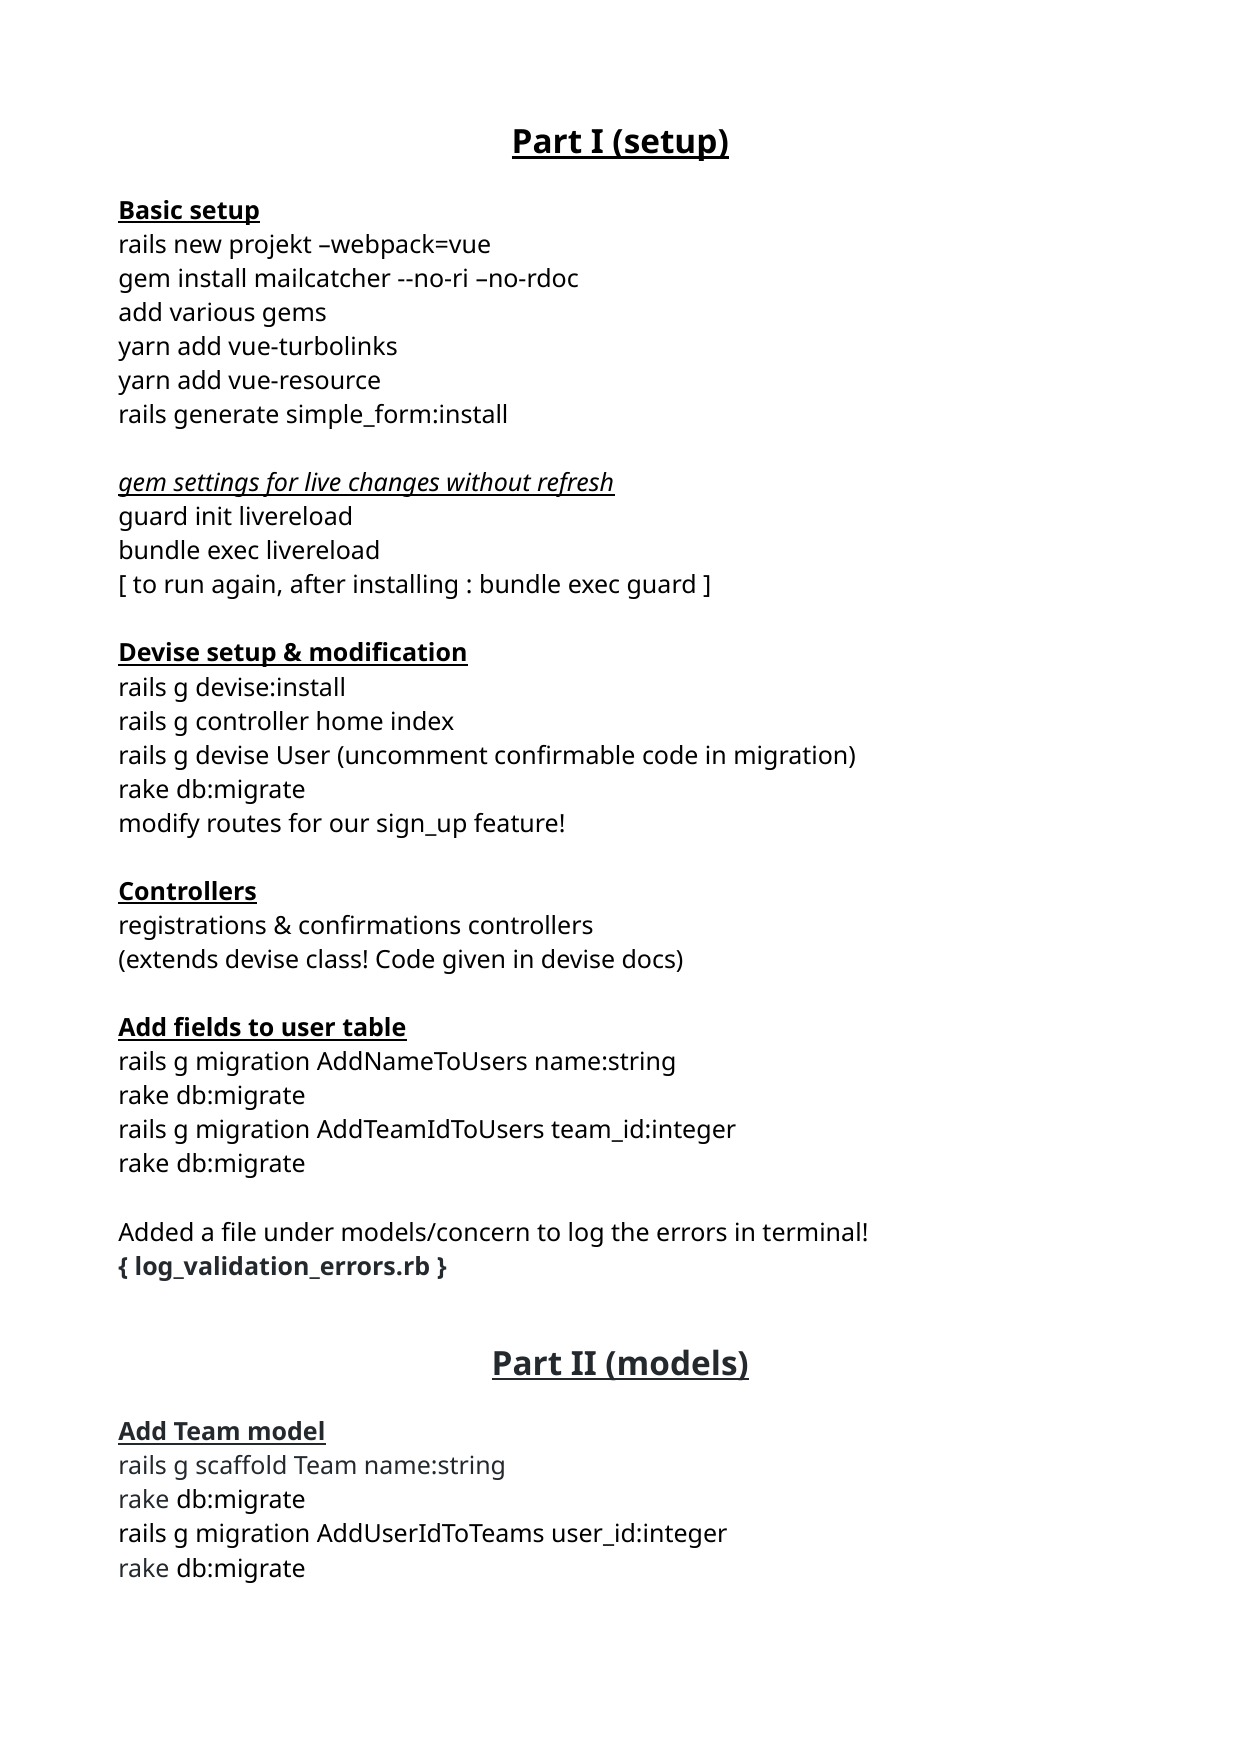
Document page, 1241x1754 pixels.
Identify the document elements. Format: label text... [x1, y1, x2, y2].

text Part II (models) [118, 1340, 1122, 1385]
text Part I (setup) [118, 118, 1122, 163]
text registrations & confirmations controllers [118, 908, 1122, 942]
text gem install mailcatcher --no-ri –no-rdoc [118, 260, 1122, 294]
text gem settings for live changes without refresh [118, 465, 1122, 499]
text bundle exec livereload [118, 533, 1122, 567]
text Basic setup [118, 192, 1122, 226]
text modify routes for our sign_up feature! [118, 805, 1122, 839]
text rake db:migrate [118, 771, 1122, 805]
text guard init livereload [118, 499, 1122, 533]
text rails g migration AddUserIdToTeams user_id:integer [118, 1516, 1122, 1550]
text rake db:migrate [118, 1146, 1122, 1180]
text yarn add vue-turbolinks [118, 328, 1122, 363]
text rake db:migrate [118, 1078, 1122, 1112]
text Added a file under models/concern to log the errors in terminal! [118, 1214, 1122, 1248]
text rails g scaffold Team name:string [118, 1448, 1122, 1482]
text Devise setup & modification [118, 635, 1122, 669]
text rails g controller home index [118, 703, 1122, 737]
text rails g devise User (uncomment confirmable code in migration) [118, 737, 1122, 771]
text [ to run again, after installing : bundle exec guard ] [118, 567, 1122, 601]
text rails g migration AddNameToUsers name:string [118, 1044, 1122, 1078]
text rails new projekt –webpack=vue [118, 226, 1122, 260]
text rake db:migrate [118, 1482, 1122, 1516]
text Add fields to user table [118, 1010, 1122, 1044]
text rails g migration AddTeamIdToUsers team_id:integer [118, 1112, 1122, 1146]
text rake db:migrate [118, 1550, 1122, 1584]
text add various gems [118, 294, 1122, 328]
text { log_validation_errors.rb } [118, 1248, 1122, 1282]
text Controllers [118, 873, 1122, 908]
text rails generate simple_form:install [118, 397, 1122, 431]
text yarn add vue-resource [118, 363, 1122, 397]
text Add Team model [118, 1414, 1122, 1448]
text rails g devise:install [118, 669, 1122, 703]
text (extends devise class! Code given in devise docs) [118, 942, 1122, 976]
